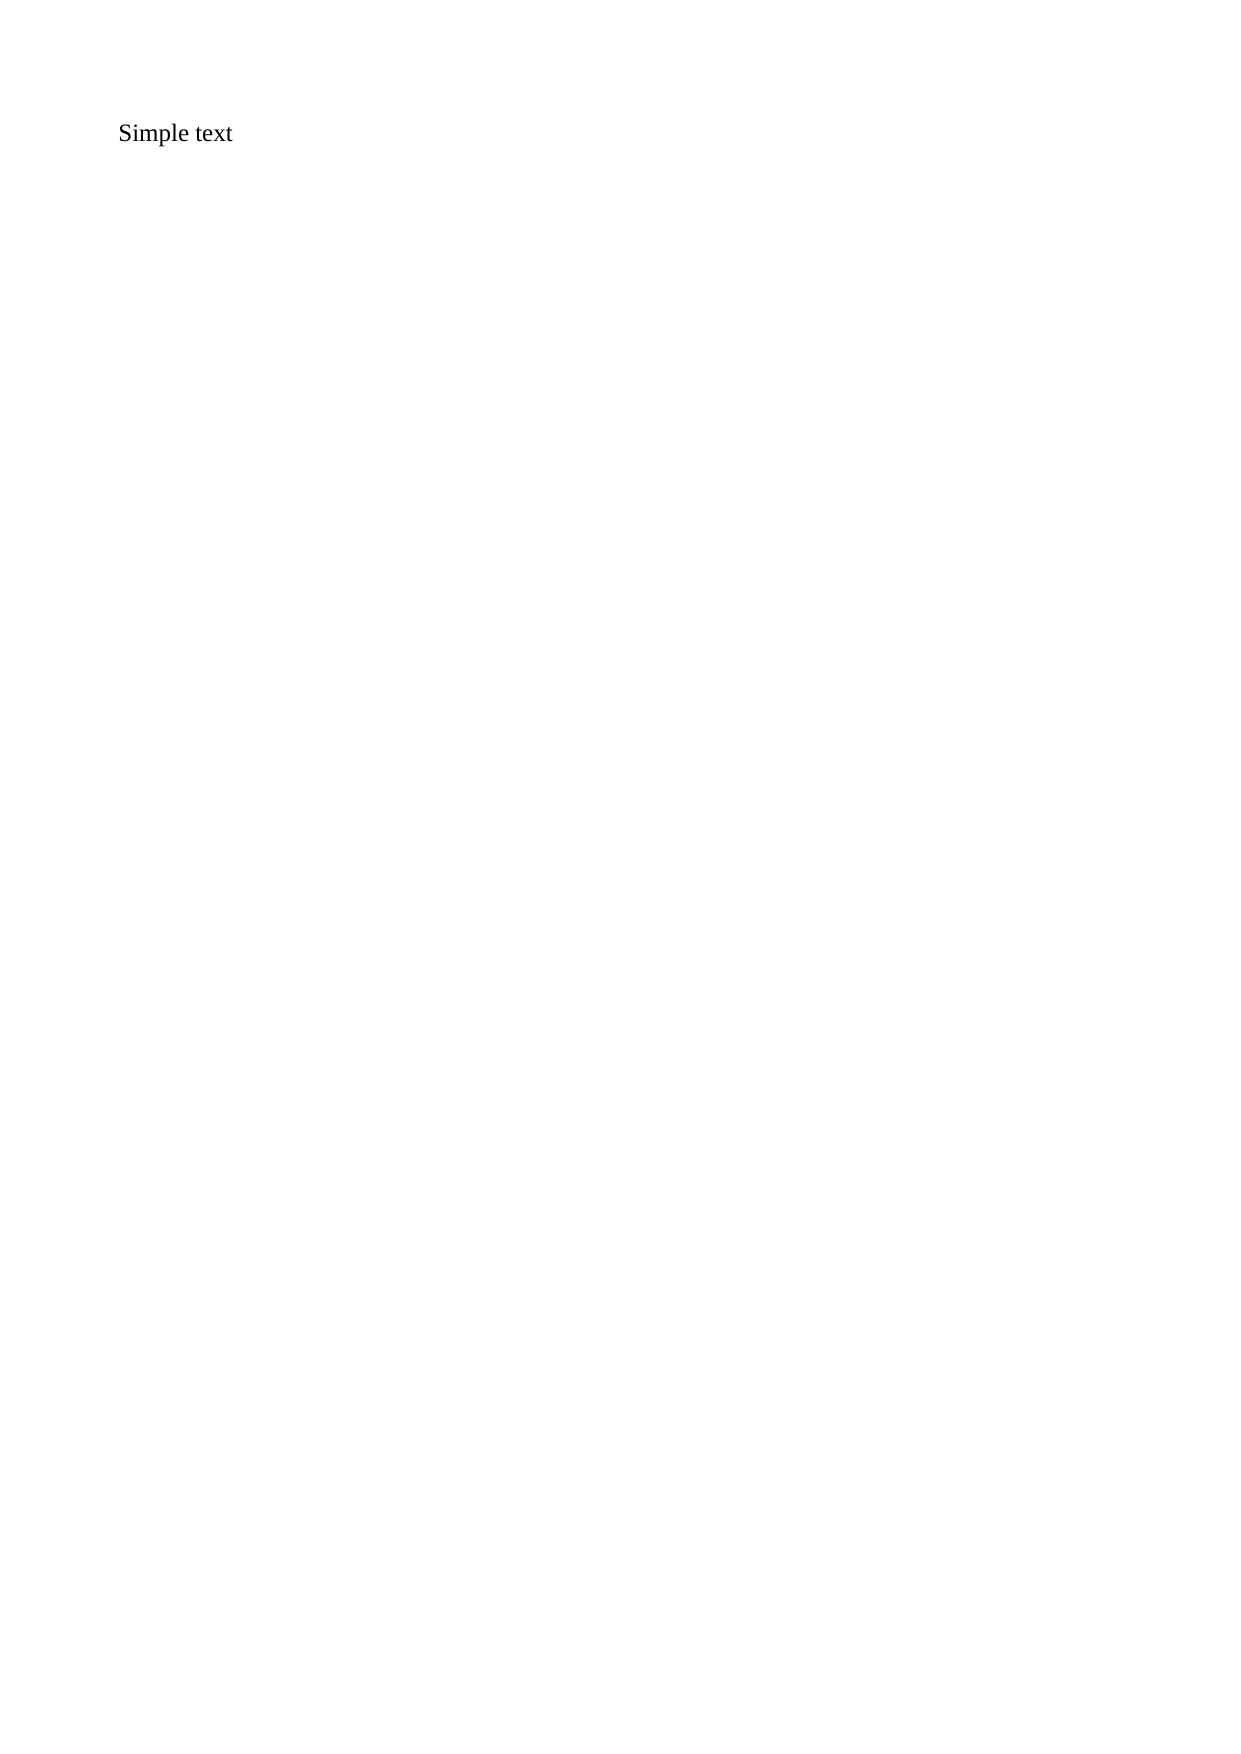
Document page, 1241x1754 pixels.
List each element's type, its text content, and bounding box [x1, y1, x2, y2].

text Simple text [118, 118, 1122, 147]
